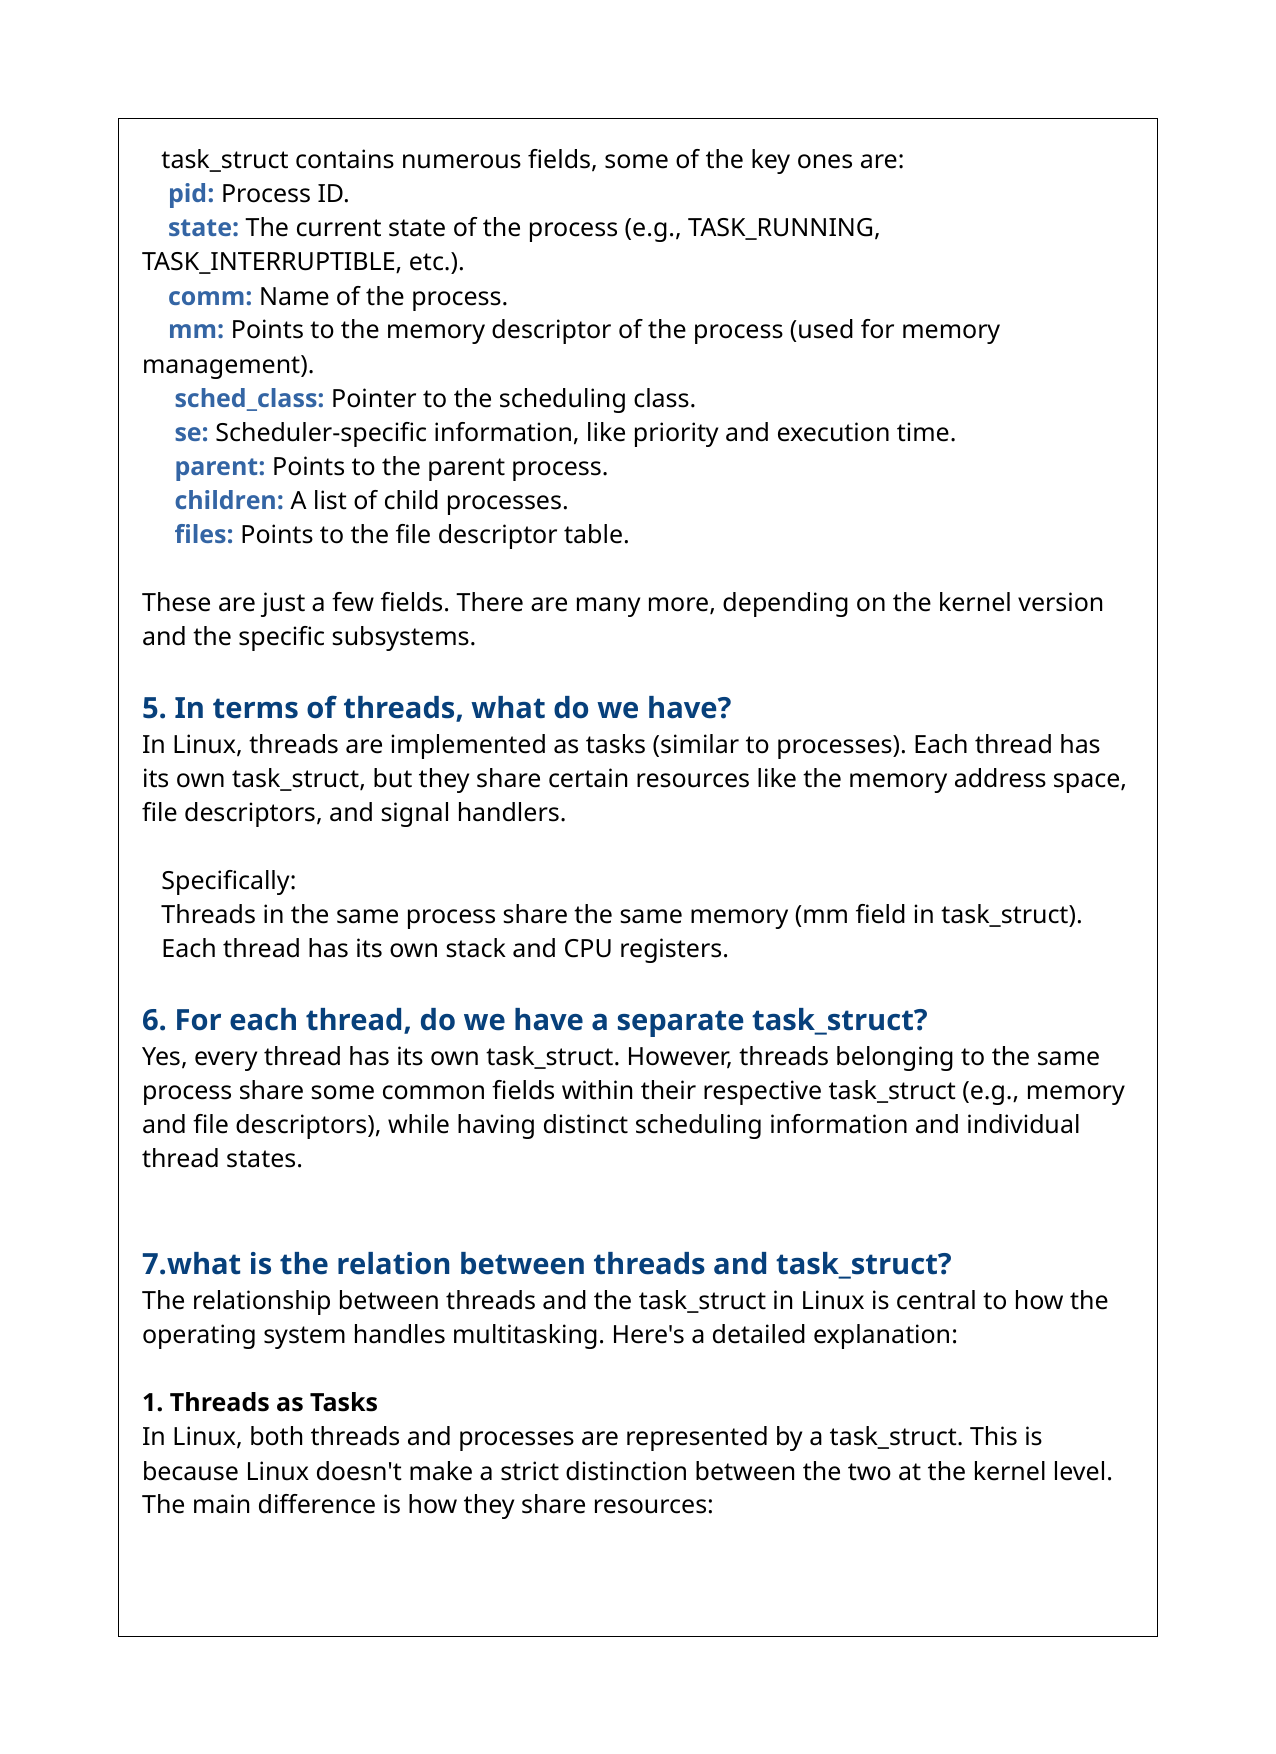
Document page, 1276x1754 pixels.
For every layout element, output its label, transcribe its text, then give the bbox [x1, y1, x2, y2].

text 6. For each thread, do we have a separate task_struct? [142, 999, 1134, 1039]
text 1. Threads as Tasks [142, 1385, 1134, 1419]
text comm: Name of the process. [142, 278, 1134, 312]
text These are just a few fields. There are many more, depending on the kernel version and the specific subsystems. [142, 585, 1134, 653]
text mm: Points to the memory descriptor of the process (used for memory management). [142, 312, 1134, 380]
text Threads in the same process share the same memory (mm field in task_struct). [142, 897, 1134, 931]
text se: Scheduler-specific information, like priority and execution time. [142, 414, 1134, 448]
text task_struct contains numerous fields, some of the key ones are: [142, 142, 1134, 176]
text Each thread has its own stack and CPU registers. [142, 931, 1134, 965]
text children: A list of child processes. [142, 482, 1134, 517]
text 5. In terms of threads, what do we have? [142, 687, 1134, 727]
text Specifically: [142, 863, 1134, 897]
text In Linux, both threads and processes are represented by a task_struct. This is because Linux doesn't make a strict distinction between the two at the kernel level. The main difference is how they share resources: [142, 1419, 1134, 1521]
text 7.what is the relation between threads and task_struct? [142, 1243, 1134, 1283]
text Yes, every thread has its own task_struct. However, threads belonging to the same process share some common fields within their respective task_struct (e.g., memory and file descriptors), while having distinct scheduling information and individual thread states. [142, 1039, 1134, 1175]
text files: Points to the file descriptor table. [142, 517, 1134, 551]
text In Linux, threads are implemented as tasks (similar to processes). Each thread has its own task_struct, but they share certain resources like the memory address space, file descriptors, and signal handlers. [142, 727, 1134, 829]
text sched_class: Pointer to the scheduling class. [142, 380, 1134, 414]
text pid: Process ID. [142, 176, 1134, 210]
text parent: Points to the parent process. [142, 448, 1134, 482]
text The relationship between threads and the task_struct in Linux is central to how the operating system handles multitasking. Here's a detailed explanation: [142, 1283, 1134, 1351]
text state: The current state of the process (e.g., TASK_RUNNING, TASK_INTERRUPTIBLE, etc.). [142, 210, 1134, 278]
